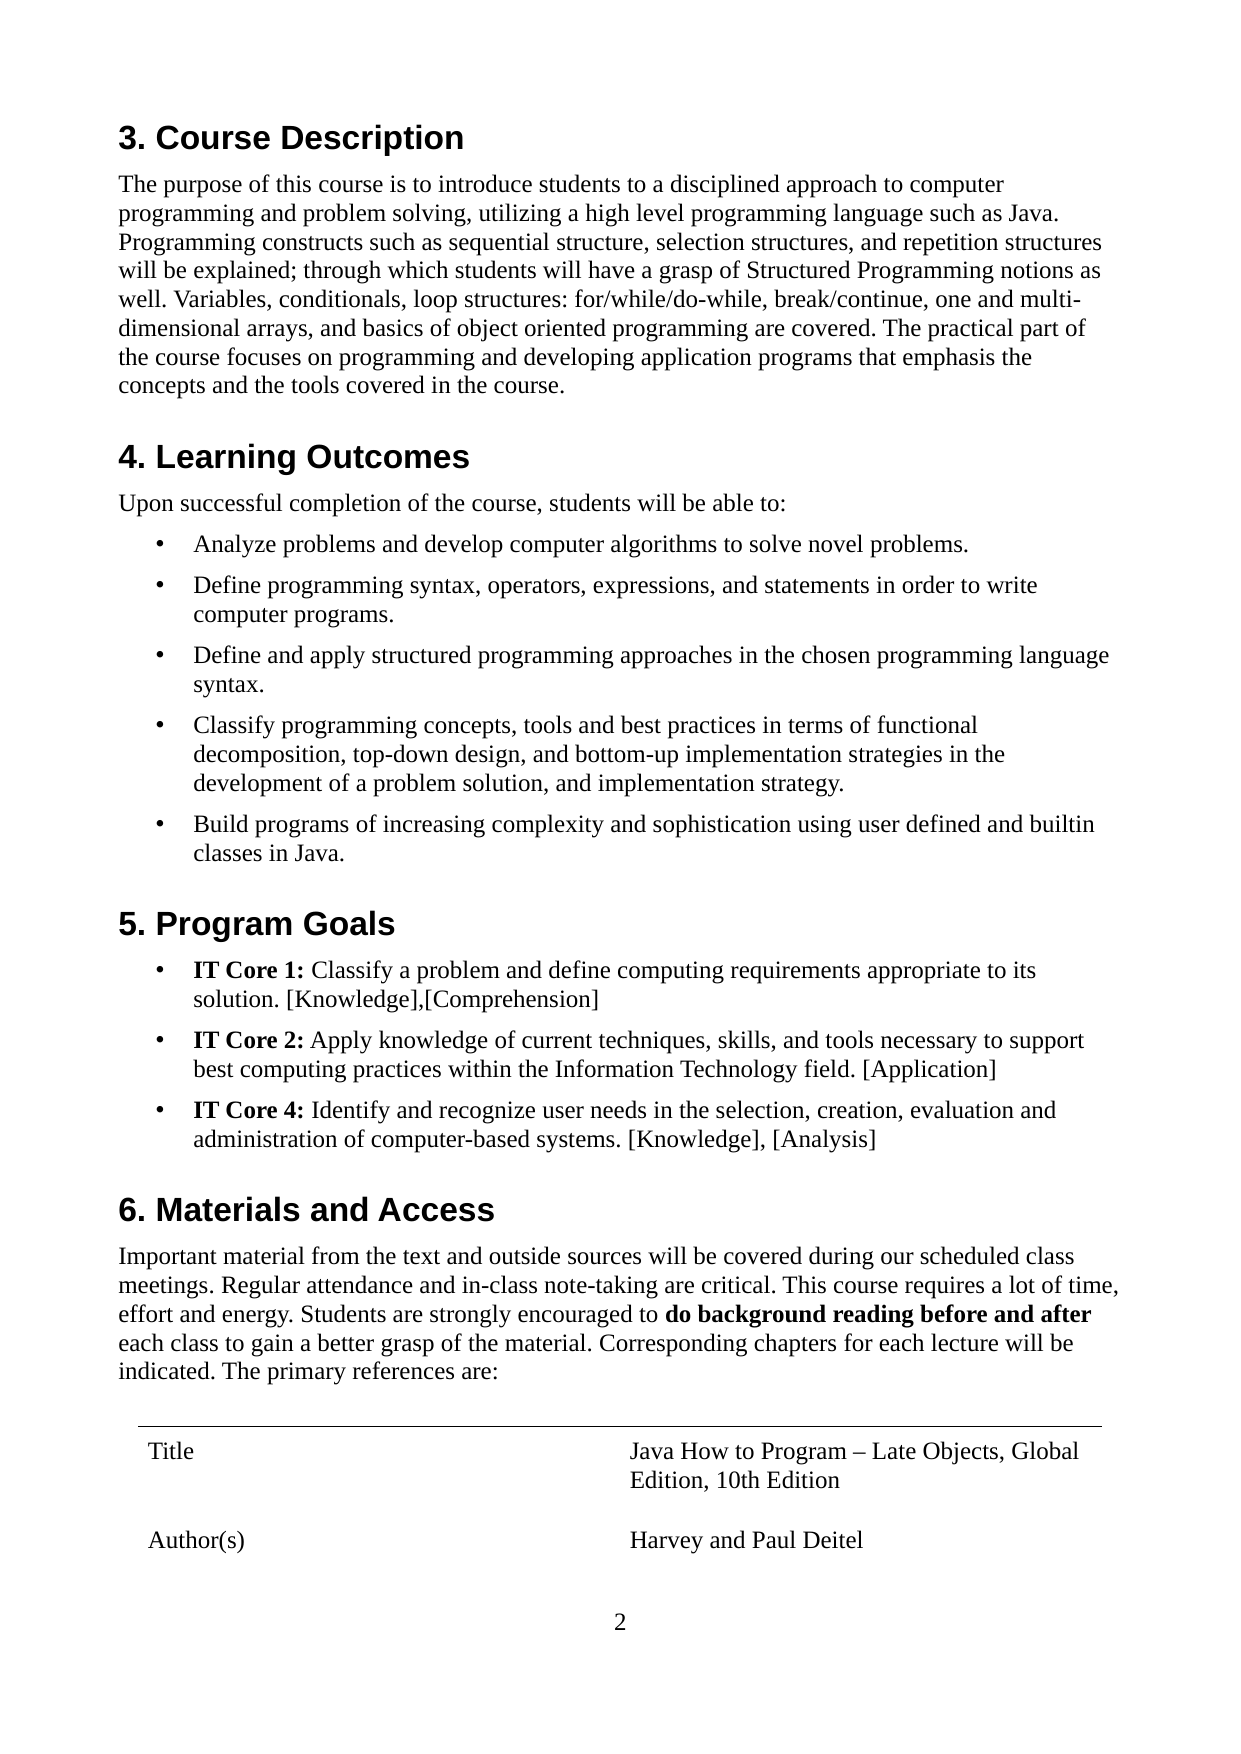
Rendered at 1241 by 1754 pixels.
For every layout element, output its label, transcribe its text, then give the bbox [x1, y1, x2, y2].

list Define programming syntax, operators, expressions, and statements in order to write computer programs. [156, 570, 1122, 628]
subtitle Course Description [118, 118, 1122, 157]
subtitle Materials and Access [118, 1190, 1122, 1229]
subtitle Learning Outcomes [118, 437, 1122, 475]
list Define and apply structured programming approaches in the chosen programming language syntax. [156, 640, 1122, 698]
table_cell Author(s) [138, 1515, 620, 1575]
text Important material from the text and outside sources will be covered during our scheduled class meetings. Regular attendance and in-class note-taking are critical. This course requires a lot of time, effort and energy. Students are strongly encouraged to do background reading before and after each class to gain a better grasp of the material. Corresponding chapters for each lecture will be indicated. The primary references are: [118, 1241, 1122, 1414]
list IT Core 4: Identify and recognize user needs in the selection, creation, evaluation and administration of computer-based systems. [Knowledge], [Analysis] [156, 1095, 1122, 1153]
list Analyze problems and develop computer algorithms to solve novel problems. [156, 529, 1122, 558]
table_header Title [138, 1427, 620, 1515]
text Upon successful completion of the course, students will be able to: [118, 488, 1122, 517]
list Classify programming concepts, tools and best practices in terms of functional decomposition, top-down design, and bottom-up implementation strategies in the development of a problem solution, and implementation strategy. [156, 710, 1122, 797]
table_header Java How to Program – Late Objects, Global Edition, 10th Edition [620, 1427, 1102, 1515]
text The purpose of this course is to introduce students to a disciplined approach to computer programming and problem solving, utilizing a high level programming language such as Java. Programming constructs such as sequential structure, selection structures, and repetition structures will be explained; through which students will have a grasp of Structured Programming notions as well. Variables, conditionals, loop structures: for/while/do-while, break/continue, one and multi-dimensional arrays, and basics of object oriented programming are covered. The practical part of the course focuses on programming and developing application programs that emphasis the concepts and the tools covered in the course. [118, 169, 1122, 399]
list IT Core 1: Classify a problem and define computing requirements appropriate to its solution. [Knowledge],[Comprehension] [156, 955, 1122, 1013]
list Build programs of increasing complexity and sophistication using user defined and builtin classes in Java. [156, 809, 1122, 867]
table_cell Harvey and Paul Deitel [620, 1515, 1102, 1575]
subtitle Program Goals [118, 904, 1122, 943]
list IT Core 2: Apply knowledge of current techniques, skills, and tools necessary to support best computing practices within the Information Technology field. [Application] [156, 1025, 1122, 1083]
